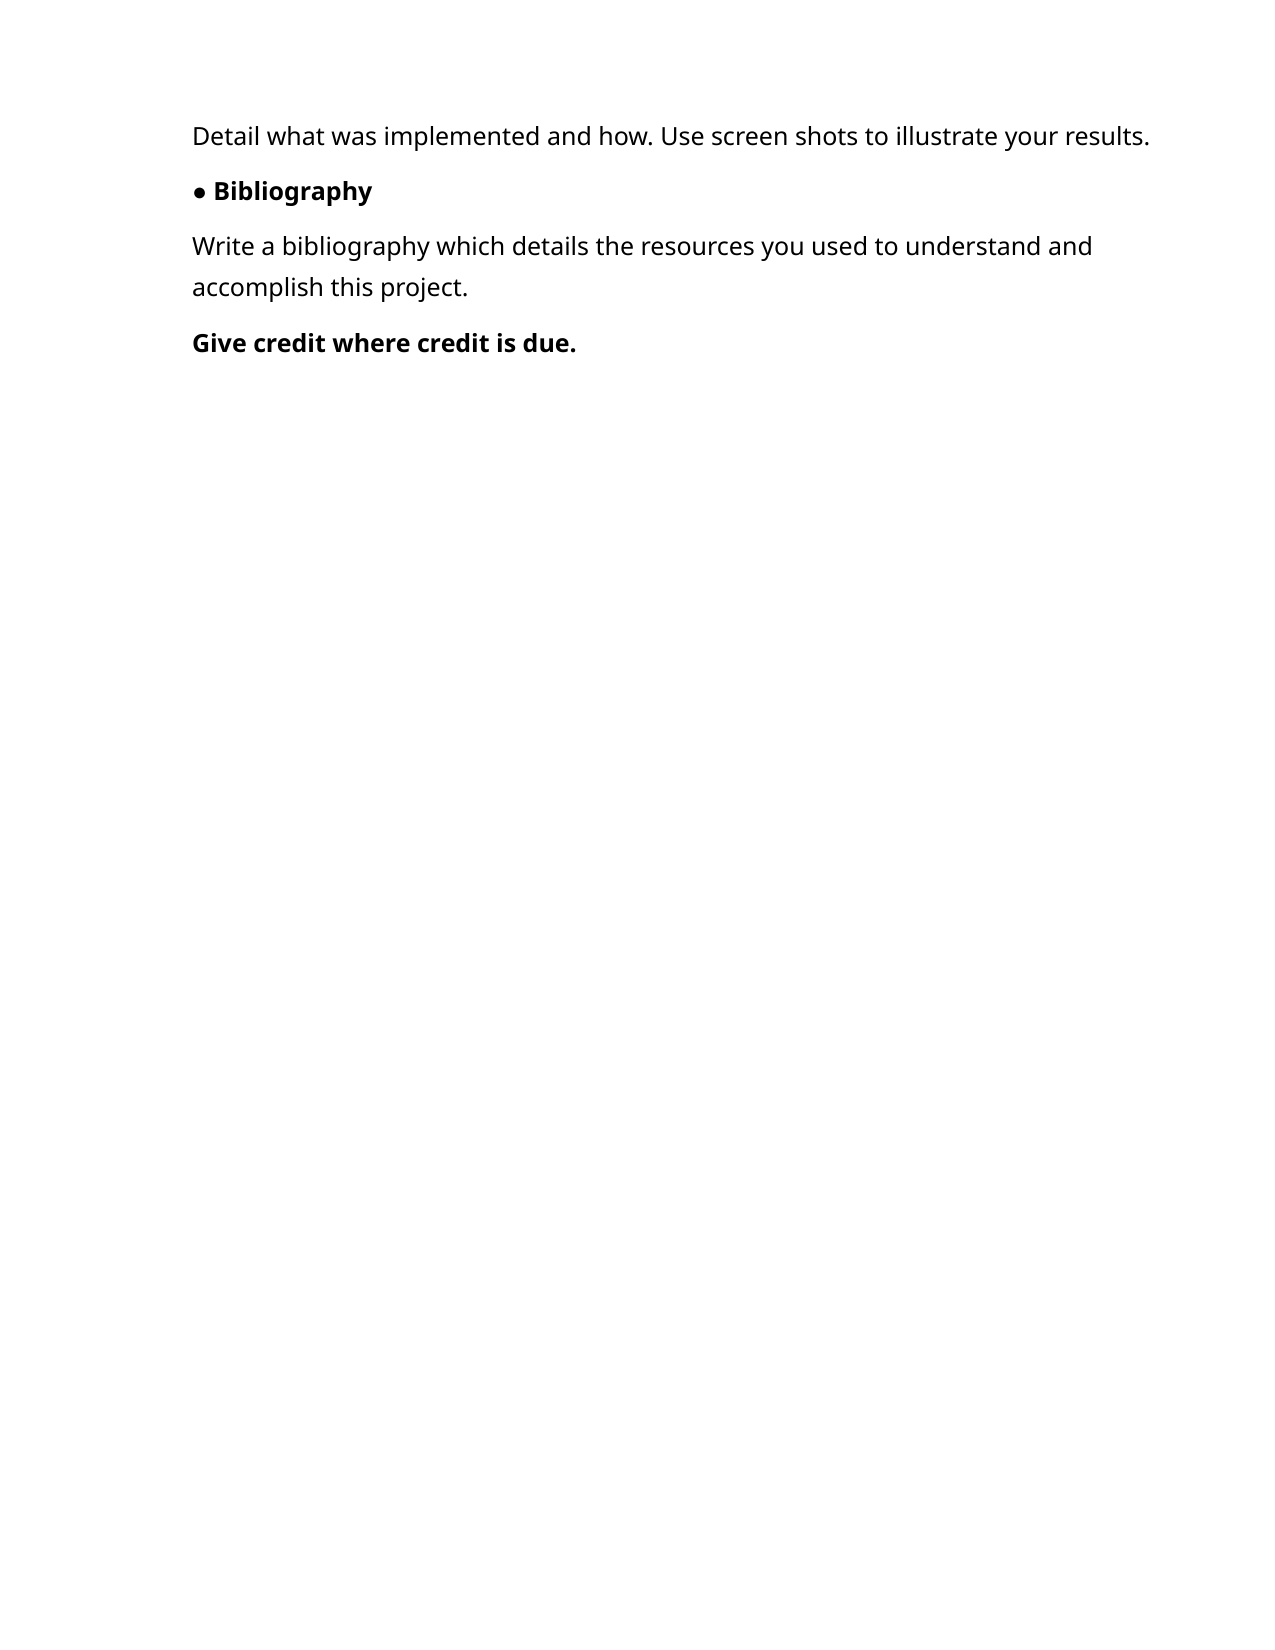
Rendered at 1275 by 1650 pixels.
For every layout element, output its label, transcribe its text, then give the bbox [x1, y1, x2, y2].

list Detail what was implemented and how. Use screen shots to illustrate your results. [162, 118, 1157, 152]
list Give credit where credit is due. [162, 325, 1157, 359]
list ● Bibliography [162, 173, 1157, 208]
list Write a bibliography which details the resources you used to understand and accomplish this project. [162, 229, 1157, 304]
